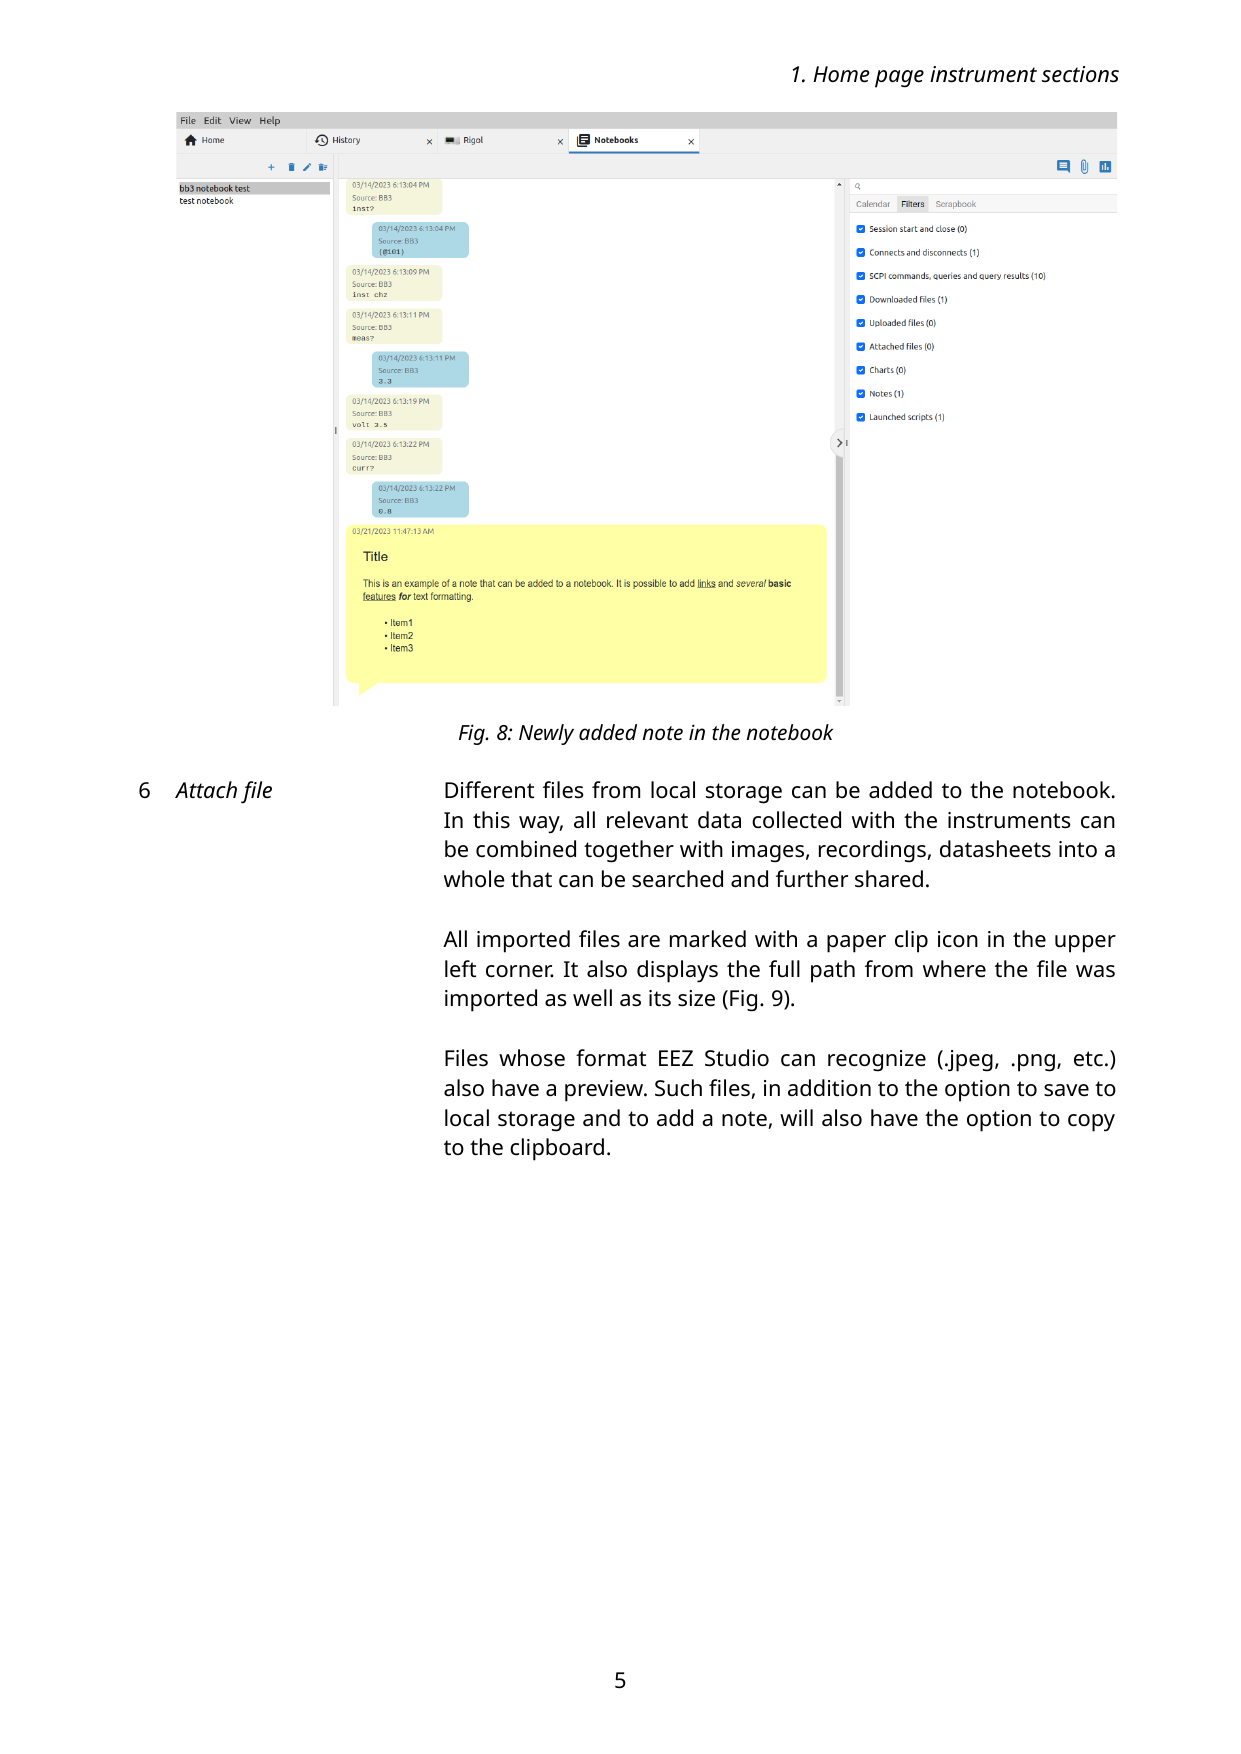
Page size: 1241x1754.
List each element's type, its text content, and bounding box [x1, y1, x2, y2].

table_cell Attach file [171, 769, 438, 1198]
table_cell [118, 107, 171, 769]
table_cell 6 [118, 769, 171, 1198]
table_cell Different files from local storage can be added to the notebook. In this way, all relevant data collected with the instruments can be combined together with images, recordings, datasheets into a whole that can be searched and further shared. All imported files are marked with a paper clip icon in the upper left corner. It also displays the full path from where the file was imported as well as its size (Fig. 9). Files whose format EEZ Studio can recognize (.jpeg, .png, etc.) also have a preview. Such files, in addition to the option to save to local storage and to add a note, will also have the option to copy to the clipboard. [438, 769, 1123, 1198]
picture [176, 112, 1118, 706]
table_cell [171, 107, 1123, 769]
